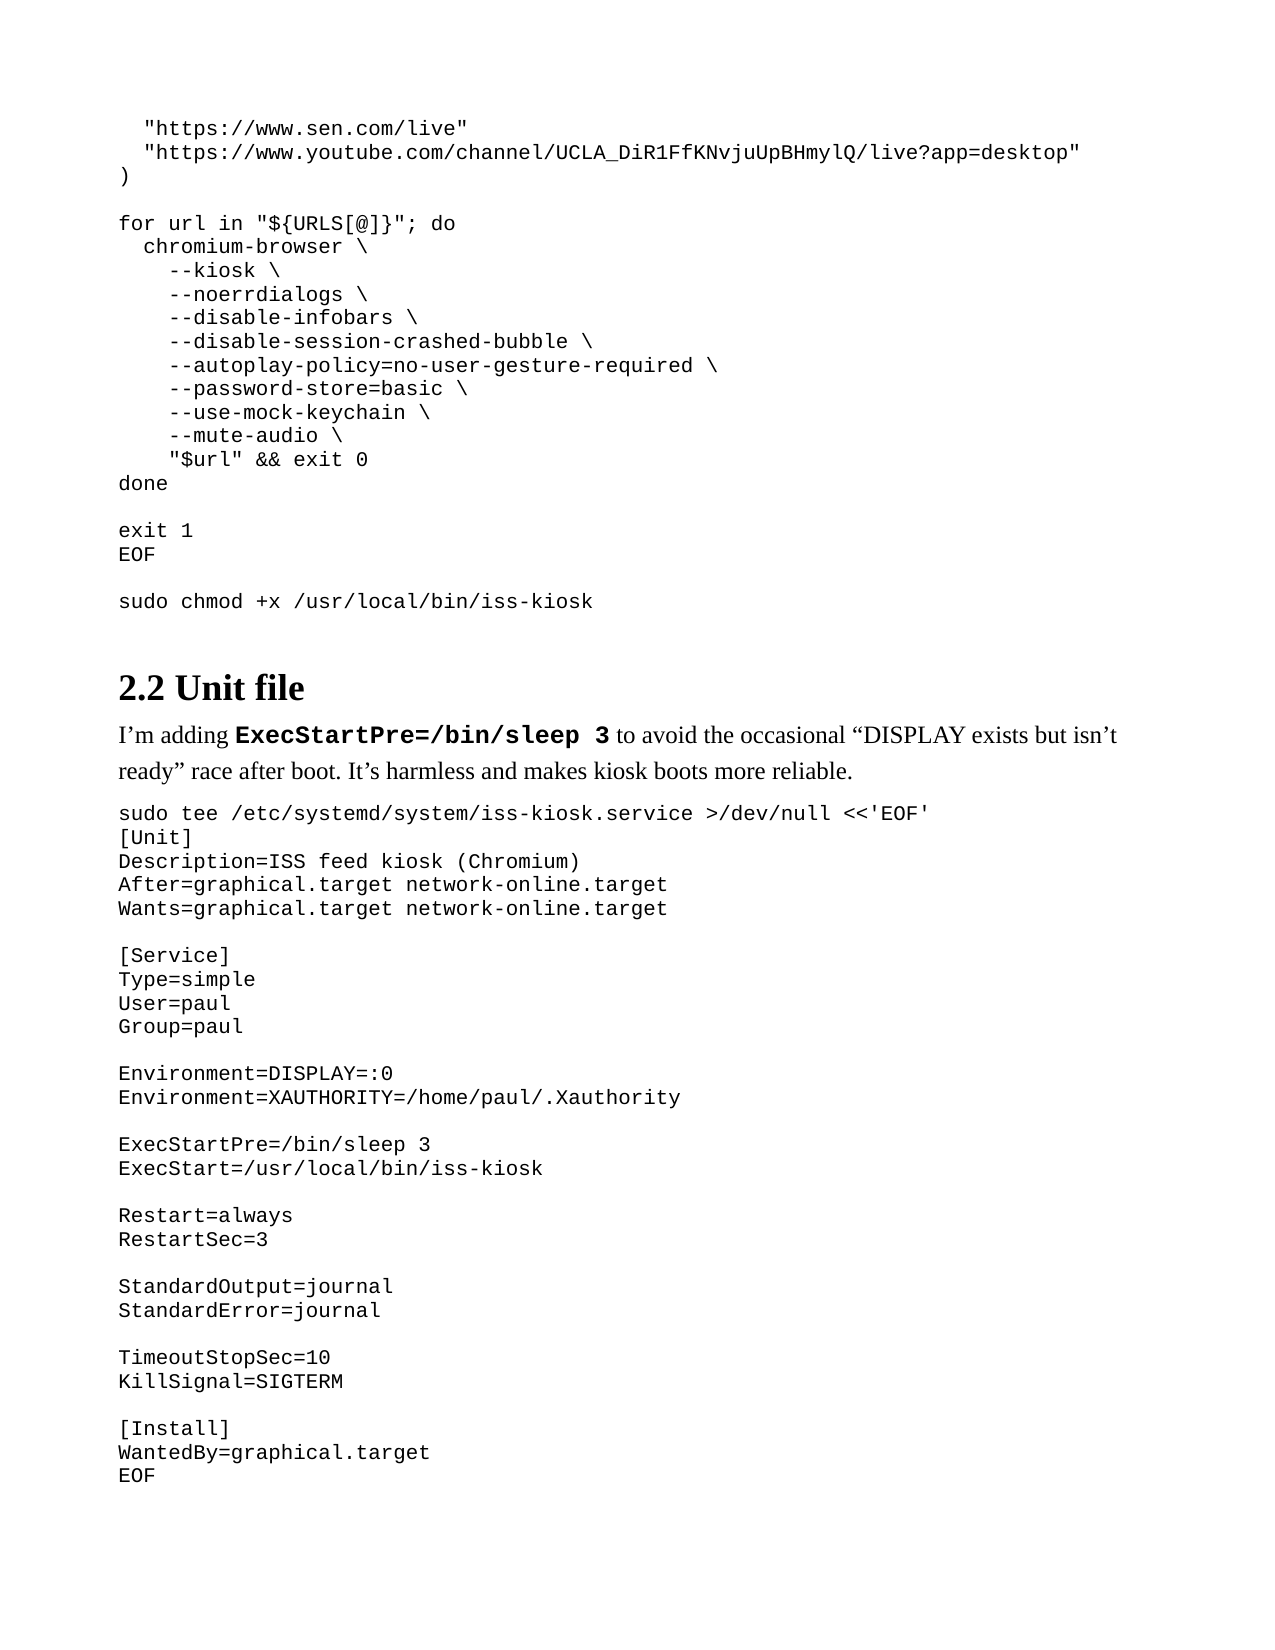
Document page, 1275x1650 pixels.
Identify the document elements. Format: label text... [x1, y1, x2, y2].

text Restart=always [118, 1205, 1157, 1229]
text Group=paul [118, 1016, 1157, 1040]
text --kiosk \ [118, 260, 1157, 284]
text for url in "${URLS[@]}"; do [118, 213, 1157, 236]
text exit 1 [118, 520, 1157, 544]
text User=paul [118, 992, 1157, 1016]
text EOF [118, 1465, 1157, 1489]
text --use-mock-keychain \ [118, 402, 1157, 426]
text [Service] [118, 945, 1157, 969]
text "$url" && exit 0 [118, 449, 1157, 473]
text ExecStart=/usr/local/bin/iss-kiosk [118, 1158, 1157, 1182]
text [Unit] [118, 827, 1157, 851]
text done [118, 473, 1157, 496]
text Type=simple [118, 969, 1157, 992]
text EOF [118, 544, 1157, 567]
text I’m adding ExecStartPre=/bin/sleep 3 to avoid the occasional “DISPLAY exists but isn’t ready” race after boot. It’s harmless and makes kiosk boots more reliable. [118, 721, 1157, 784]
subtitle 2.2 Unit file [118, 665, 1157, 708]
text ExecStartPre=/bin/sleep 3 [118, 1134, 1157, 1158]
text TimeoutStopSec=10 [118, 1347, 1157, 1371]
text --password-store=basic \ [118, 378, 1157, 402]
text Environment=DISPLAY=:0 [118, 1063, 1157, 1087]
text "https://www.sen.com/live" [118, 118, 1157, 142]
text WantedBy=graphical.target [118, 1442, 1157, 1465]
text Environment=XAUTHORITY=/home/paul/.Xauthority [118, 1087, 1157, 1111]
text RestartSec=3 [118, 1229, 1157, 1253]
text StandardError=journal [118, 1300, 1157, 1323]
text sudo tee /etc/systemd/system/iss-kiosk.service >/dev/null <<'EOF' [118, 803, 1157, 827]
text --disable-infobars \ [118, 307, 1157, 331]
text StandardOutput=journal [118, 1276, 1157, 1300]
text ) [118, 165, 1157, 189]
text --noerrdialogs \ [118, 284, 1157, 307]
text sudo chmod +x /usr/local/bin/iss-kiosk [118, 591, 1157, 615]
text [Install] [118, 1418, 1157, 1442]
text "https://www.youtube.com/channel/UCLA_DiR1FfKNvjuUpBHmylQ/live?app=desktop" [118, 142, 1157, 165]
text --mute-audio \ [118, 426, 1157, 449]
text After=graphical.target network-online.target [118, 874, 1157, 898]
text Description=ISS feed kiosk (Chromium) [118, 851, 1157, 874]
text --autoplay-policy=no-user-gesture-required \ [118, 354, 1157, 378]
text --disable-session-crashed-bubble \ [118, 331, 1157, 354]
text Wants=graphical.target network-online.target [118, 898, 1157, 922]
text chromium-browser \ [118, 236, 1157, 260]
text KillSignal=SIGTERM [118, 1371, 1157, 1394]
